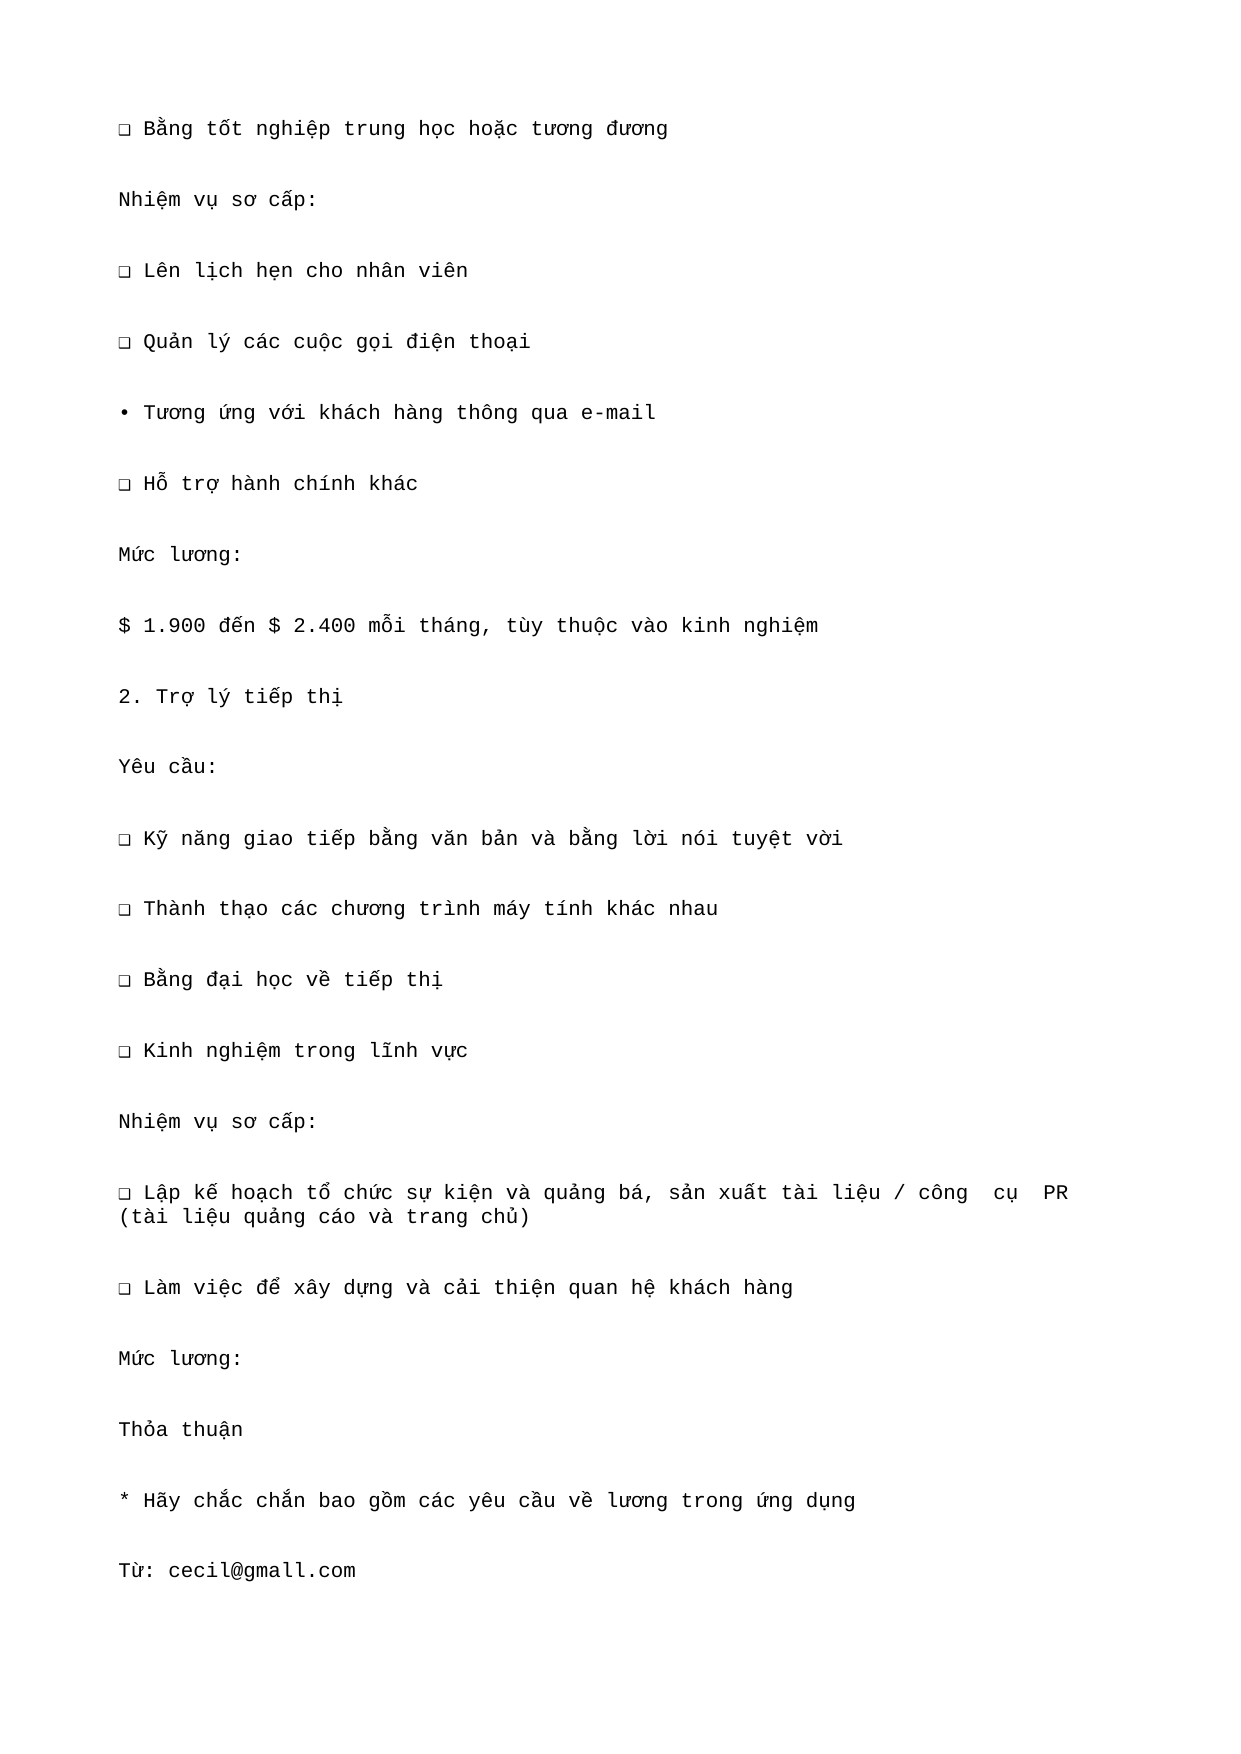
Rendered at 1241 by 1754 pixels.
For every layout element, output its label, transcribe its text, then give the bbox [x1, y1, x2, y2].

text Mức lương: [118, 1348, 1122, 1371]
text Nhiệm vụ sơ cấp: [118, 1111, 1122, 1135]
text * Hãy chắc chắn bao gồm các yêu cầu về lương trong ứng dụng [118, 1489, 1122, 1513]
text ❑ Thành thạo các chương trình máy tính khác nhau [118, 898, 1122, 922]
text ❑ Bằng tốt nghiệp trung học hoặc tương đương [118, 118, 1122, 142]
text 2. Trợ lý tiếp thị [118, 686, 1122, 709]
text ❑ Bằng đại học về tiếp thị [118, 969, 1122, 993]
text ❑ Kinh nghiệm trong lĩnh vực [118, 1040, 1122, 1064]
text (tài liệu quảng cáo và trang chủ) [118, 1206, 1122, 1229]
text Mức lương: [118, 544, 1122, 567]
text • Tương ứng với khách hàng thông qua e-mail [118, 402, 1122, 426]
text $ 1.900 đến $ 2.400 mỗi tháng, tùy thuộc vào kinh nghiệm [118, 615, 1122, 638]
text ❑ Quản lý các cuộc gọi điện thoại [118, 331, 1122, 354]
text Thỏa thuận [118, 1419, 1122, 1442]
text ❑ Hỗ trợ hành chính khác [118, 473, 1122, 496]
text Từ: cecil@gmall.com [118, 1561, 1122, 1584]
text ❑ Kỹ năng giao tiếp bằng văn bản và bằng lời nói tuyệt vời [118, 827, 1122, 851]
text Nhiệm vụ sơ cấp: [118, 189, 1122, 213]
text Yêu cầu: [118, 757, 1122, 780]
text ❑ Lên lịch hẹn cho nhân viên [118, 260, 1122, 284]
text ❑ Làm việc để xây dựng và cải thiện quan hệ khách hàng [118, 1277, 1122, 1300]
text ❑ Lập kế hoạch tổ chức sự kiện và quảng bá, sản xuất tài liệu / công cụ PR [118, 1182, 1122, 1206]
